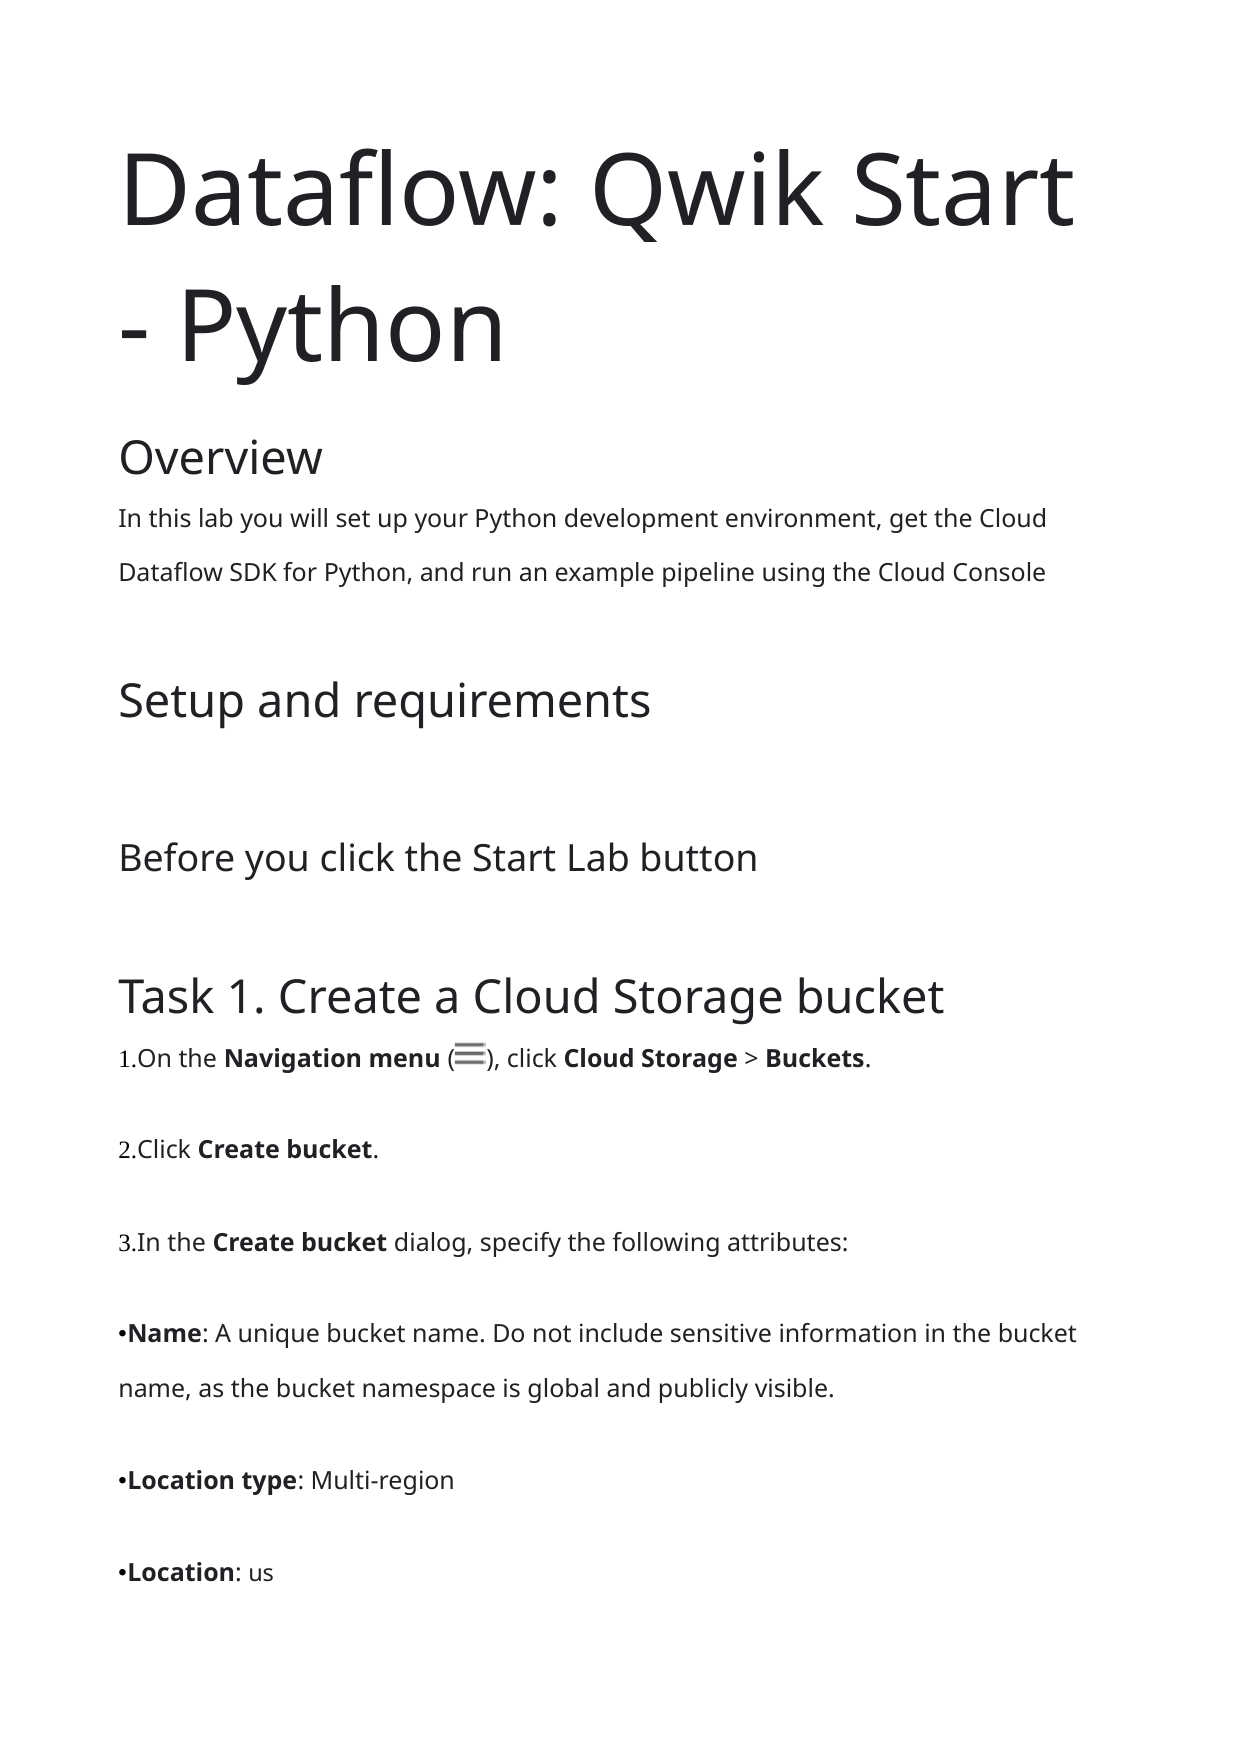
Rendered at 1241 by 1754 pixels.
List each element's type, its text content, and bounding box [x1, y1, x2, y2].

subtitle Before you click the Start Lab button [118, 831, 1122, 882]
list Location type: Multi-region [118, 1463, 1122, 1497]
list In the Create bucket dialog, specify the following attributes: [118, 1224, 1122, 1258]
list Location: us [118, 1554, 1122, 1589]
subtitle Overview [118, 424, 1122, 488]
subtitle Dataflow: Qwik Start - Python [118, 118, 1122, 391]
subtitle Task 1. Create a Cloud Storage bucket [118, 963, 1122, 1027]
text In this lab you will set up your Python development environment, get the Cloud Dataflow SDK for Python, and run an example pipeline using the Cloud Console [118, 500, 1122, 589]
list On the Navigation menu (), click Cloud Storage > Buckets. [118, 1040, 1122, 1074]
subtitle Setup and requirements [118, 668, 1122, 731]
picture [454, 1040, 486, 1067]
list Name: A unique bucket name. Do not include sensitive information in the bucket name, as the bucket namespace is global and publicly visible. [118, 1316, 1122, 1405]
list Click Create bucket. [118, 1132, 1122, 1166]
